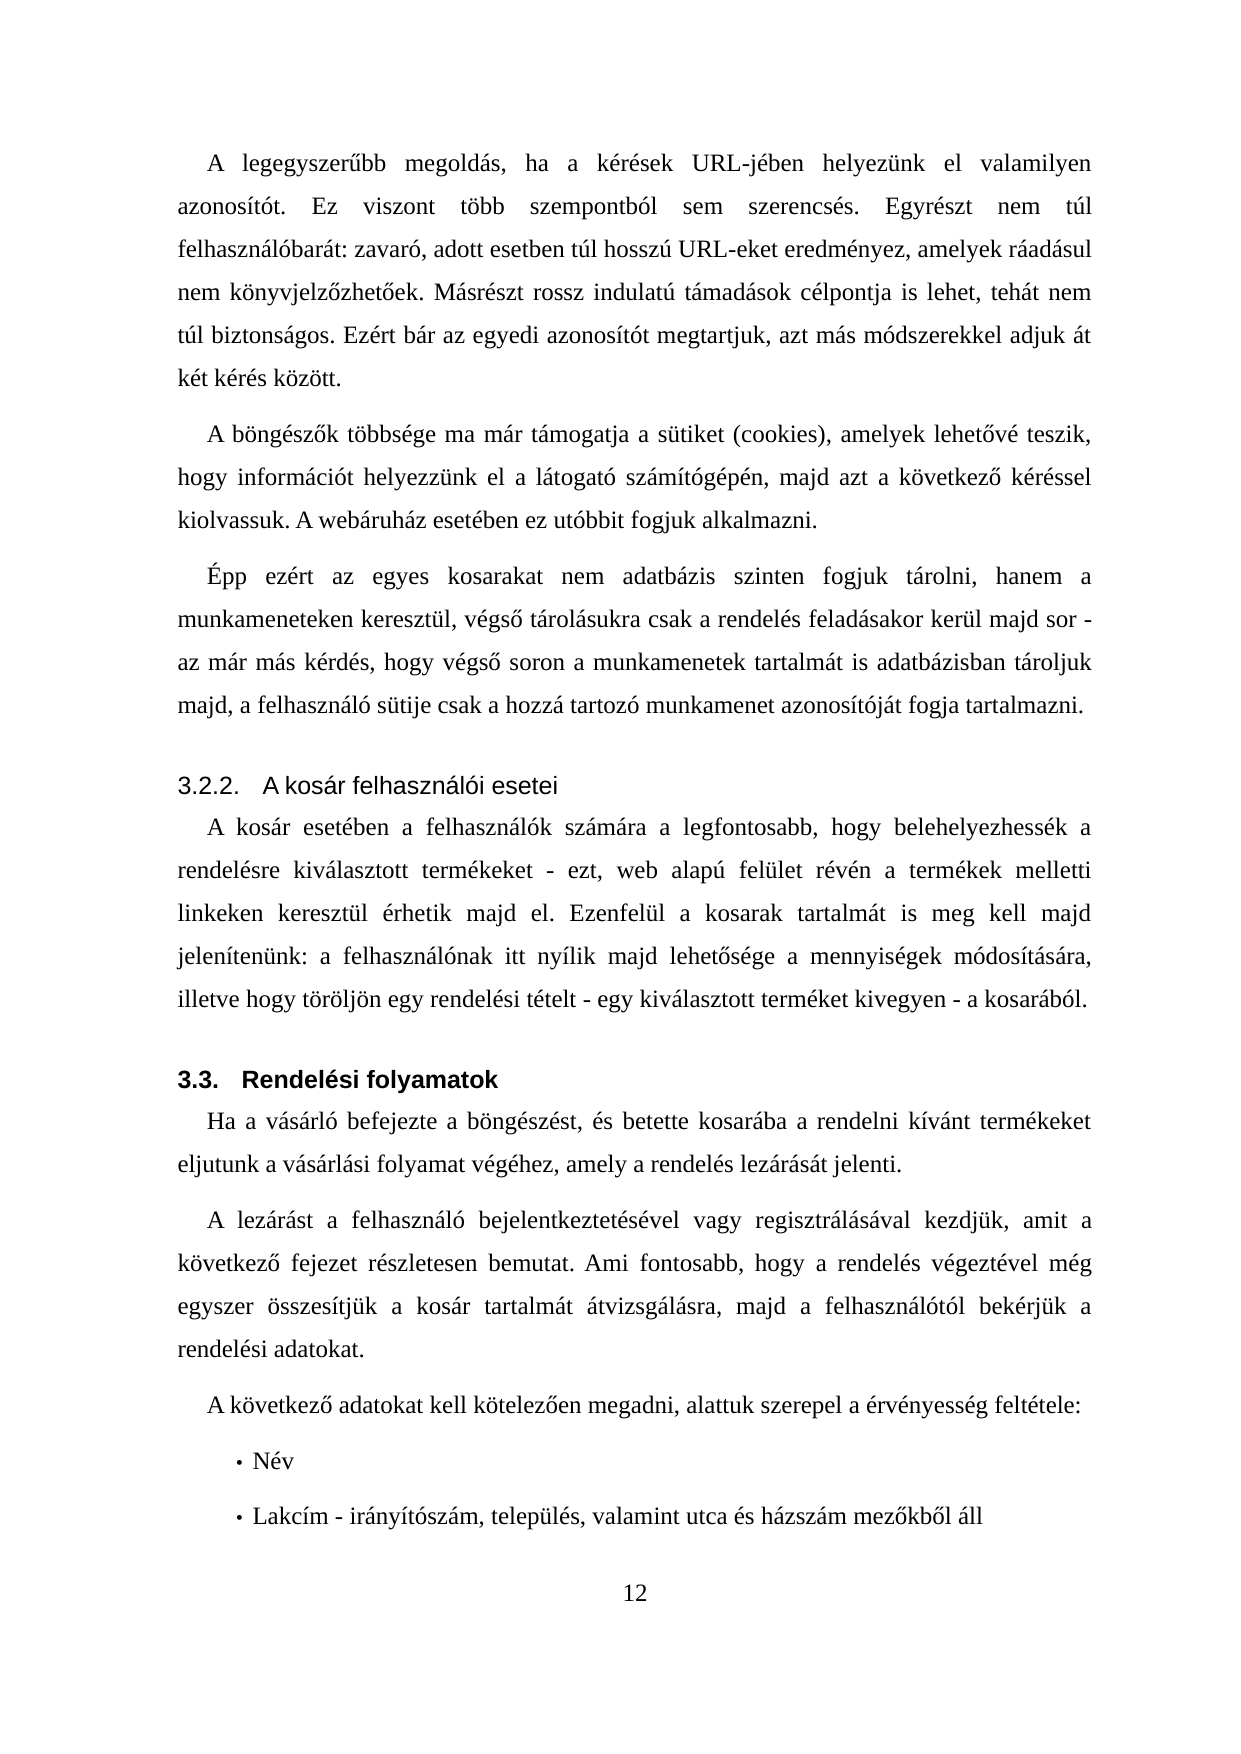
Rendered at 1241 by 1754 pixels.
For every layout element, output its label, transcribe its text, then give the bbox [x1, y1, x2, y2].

text Épp ezért az egyes kosarakat nem adatbázis szinten fogjuk tárolni, hanem a munkameneteken keresztül, végső tárolásukra csak a rendelés feladásakor kerül majd sor - az már más kérdés, hogy végső soron a munkamenetek tartalmát is adatbázisban tároljuk majd, a felhasználó sütije csak a hozzá tartozó munkamenet azonosítóját fogja tartalmazni. [177, 561, 1093, 719]
text A kosár esetében a felhasználók számára a legfontosabb, hogy belehelyezhessék a rendelésre kiválasztott termékeket - ezt, web alapú felület révén a termékek melletti linkeken keresztül érhetik majd el. Ezenfelül a kosarak tartalmát is meg kell majd jelenítenünk: a felhasználónak itt nyílik majd lehetősége a mennyiségek módosítására, illetve hogy töröljön egy rendelési tételt - egy kiválasztott terméket kivegyen - a kosarából. [177, 812, 1093, 1013]
text A lezárást a felhasználó bejelentkeztetésével vagy regisztrálásával kezdjük, amit a következő fejezet részletesen bemutat. Ami fontosabb, hogy a rendelés végeztével még egyszer összesítjük a kosár tartalmát átvizsgálásra, majd a felhasználótól bekérjük a rendelési adatokat. [177, 1205, 1093, 1363]
text A következő adatokat kell kötelezően megadni, alattuk szerepel a érvényesség feltétele: [177, 1390, 1093, 1419]
text A legegyszerűbb megoldás, ha a kérések URL-jében helyezünk el valamilyen azonosítót. Ez viszont több szempontból sem szerencsés. Egyrészt nem túl felhasználóbarát: zavaró, adott esetben túl hosszú URL-eket eredményez, amelyek ráadásul nem könyvjelzőzhetőek. Másrészt rossz indulatú támadások célpontja is lehet, tehát nem túl biztonságos. Ezért bár az egyedi azonosítót megtartjuk, azt más módszerekkel adjuk át két kérés között. [177, 148, 1093, 392]
subtitle Rendelési folyamatok [177, 1065, 1093, 1094]
list Név [236, 1446, 1093, 1474]
subtitle A kosár felhasználói esetei [177, 771, 1093, 799]
text Ha a vásárló befejezte a böngészést, és betette kosarába a rendelni kívánt termékeket eljutunk a vásárlási folyamat végéhez, amely a rendelés lezárását jelenti. [177, 1106, 1093, 1178]
list Lakcím - irányítószám, település, valamint utca és házszám mezőkből áll [236, 1501, 1093, 1530]
text A böngészők többsége ma már támogatja a sütiket (cookies), amelyek lehetővé teszik, hogy információt helyezzünk el a látogató számítógépén, majd azt a következő kéréssel kiolvassuk. A webáruház esetében ez utóbbit fogjuk alkalmazni. [177, 419, 1093, 534]
